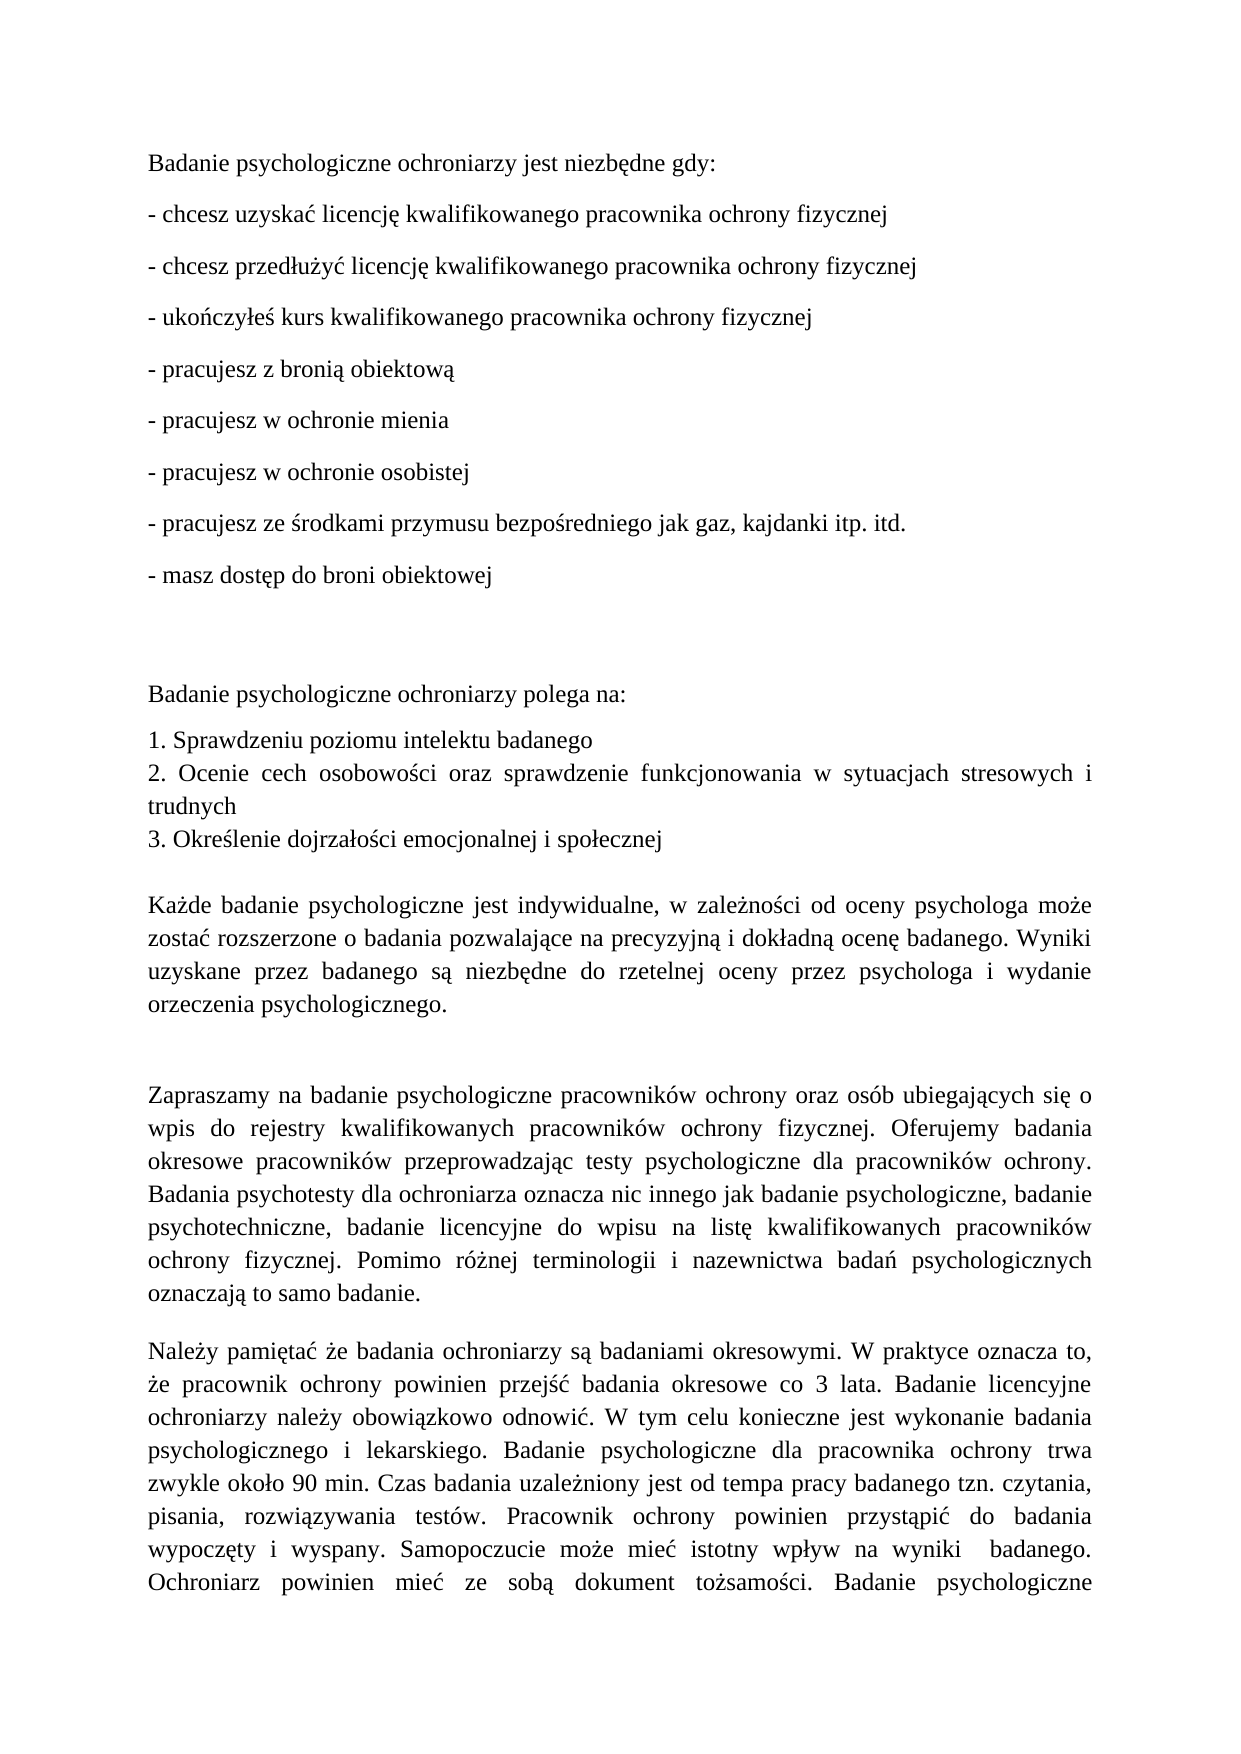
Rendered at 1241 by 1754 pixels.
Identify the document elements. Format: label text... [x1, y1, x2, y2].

text Zapraszamy na badanie psychologiczne pracowników ochrony oraz osób ubiegających się o wpis do rejestry kwalifikowanych pracowników ochrony fizycznej. Oferujemy badania okresowe pracowników przeprowadzając testy psychologiczne dla pracowników ochrony. Badania psychotesty dla ochroniarza oznacza nic innego jak badanie psychologiczne, badanie psychotechniczne, badanie licencyjne do wpisu na listę kwalifikowanych pracowników ochrony fizycznej. Pomimo różnej terminologii i nazewnictwa badań psychologicznych oznaczają to samo badanie. [148, 1080, 1093, 1307]
text 1. Sprawdzeniu poziomu intelektu badanego [148, 725, 1093, 754]
subtitle - pracujesz z bronią obiektową [148, 354, 1093, 383]
subtitle - chcesz przedłużyć licencję kwalifikowanego pracownika ochrony fizycznej [148, 251, 1093, 279]
text 3. Określenie dojrzałości emocjonalnej i społecznej [148, 824, 1093, 853]
text Każde badanie psychologiczne jest indywidualne, w zależności od oceny psychologa może zostać rozszerzone o badania pozwalające na precyzyjną i dokładną ocenę badanego. Wyniki uzyskane przez badanego są niezbędne do rzetelnej oceny przez psychologa i wydanie orzeczenia psychologicznego. [148, 890, 1093, 1018]
subtitle - pracujesz w ochronie mienia [148, 405, 1093, 434]
text 2. Ocenie cech osobowości oraz sprawdzenie funkcjonowania w sytuacjach stresowych i trudnych [148, 758, 1093, 820]
subtitle Badanie psychologiczne ochroniarzy polega na: [148, 679, 1093, 708]
subtitle Badanie psychologiczne ochroniarzy jest niezbędne gdy: [148, 148, 1093, 176]
text Należy pamiętać że badania ochroniarzy są badaniami okresowymi. W praktyce oznacza to, że pracownik ochrony powinien przejść badania okresowe co 3 lata. Badanie licencyjne ochroniarzy należy obowiązkowo odnowić. W tym celu konieczne jest wykonanie badania psychologicznego i lekarskiego. Badanie psychologiczne dla pracownika ochrony trwa zwykle około 90 min. Czas badania uzależniony jest od tempa pracy badanego tzn. czytania, pisania, rozwiązywania testów. Pracownik ochrony powinien przystąpić do badania wypoczęty i wyspany. Samopoczucie może mieć istotny wpływ na wyniki badanego. Ochroniarz powinien mieć ze sobą dokument tożsamości. Badanie psychologiczne [148, 1336, 1093, 1596]
subtitle - pracujesz w ochronie osobistej [148, 457, 1093, 486]
subtitle - ukończyłeś kurs kwalifikowanego pracownika ochrony fizycznej [148, 302, 1093, 331]
subtitle - chcesz uzyskać licencję kwalifikowanego pracownika ochrony fizycznej [148, 199, 1093, 228]
subtitle - pracujesz ze środkami przymusu bezpośredniego jak gaz, kajdanki itp. itd. [148, 508, 1093, 537]
subtitle - masz dostęp do broni obiektowej [148, 560, 1093, 589]
